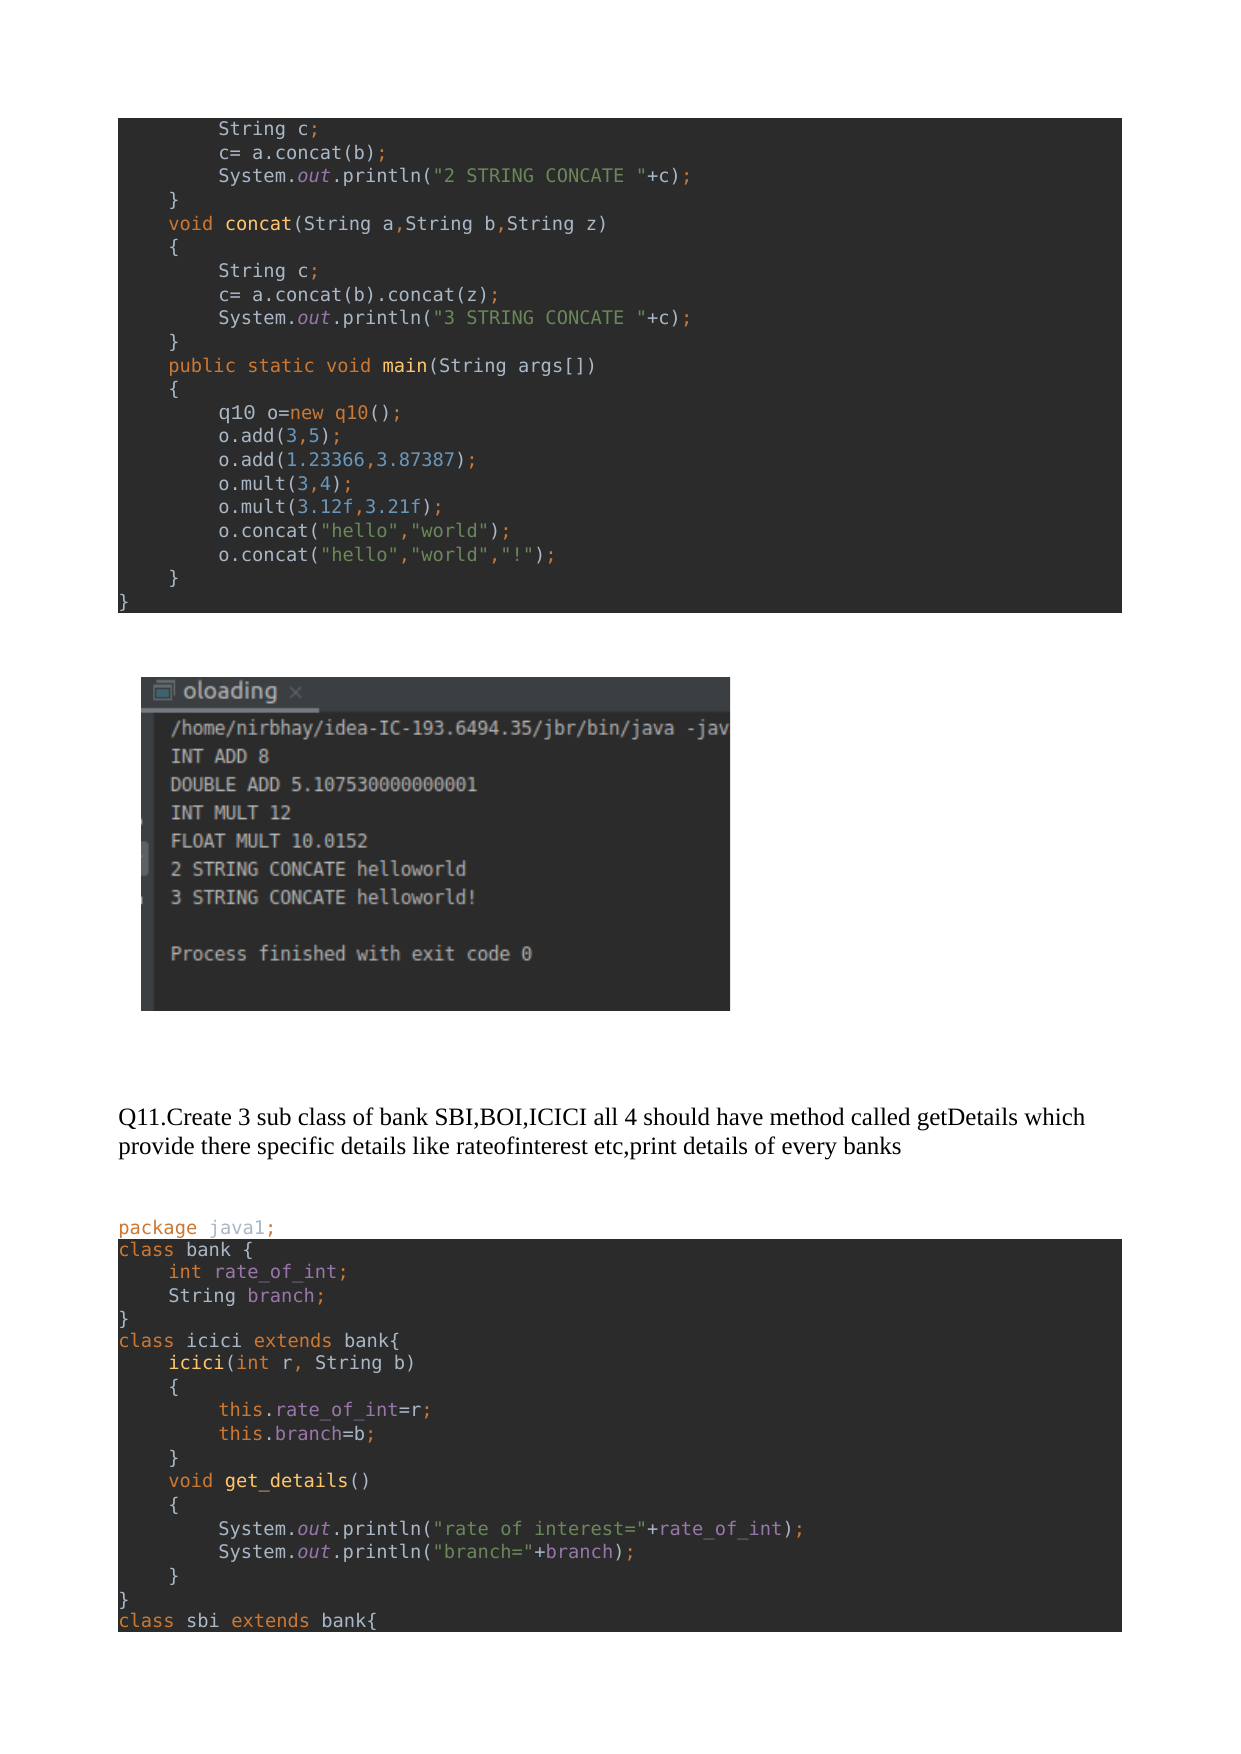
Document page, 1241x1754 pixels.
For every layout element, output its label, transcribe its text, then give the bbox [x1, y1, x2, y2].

text this.rate_of_int=r; [118, 1399, 1122, 1423]
text void get_details() [118, 1470, 1122, 1494]
text public static void main(String args[]) [118, 354, 1122, 378]
text { [118, 236, 1122, 260]
picture [141, 677, 731, 1011]
text } [118, 591, 1122, 613]
text } [118, 1447, 1122, 1470]
text q10 o=new q10(); [118, 402, 1122, 426]
text } [118, 1308, 1122, 1330]
text o.mult(3.12f,3.21f); [118, 496, 1122, 520]
text String c; [118, 118, 1122, 142]
text package java1; [118, 1217, 1122, 1239]
text } [118, 1565, 1122, 1589]
text int rate_of_int; [118, 1261, 1122, 1285]
text o.mult(3,4); [118, 473, 1122, 496]
text Q11.Create 3 sub class of bank SBI,BOI,ICICI all 4 should have method called getDetails which provide there specific details like rateofinterest etc,print details of every banks [118, 1074, 1122, 1189]
text System.out.println("rate of interest="+rate_of_int); [118, 1518, 1122, 1541]
text { [118, 1494, 1122, 1518]
text void concat(String a,String b,String z) [118, 213, 1122, 236]
text icici(int r, String b) [118, 1352, 1122, 1376]
text class bank { [118, 1239, 1122, 1261]
text System.out.println("branch="+branch); [118, 1541, 1122, 1565]
text String c; [118, 260, 1122, 284]
text { [118, 1376, 1122, 1399]
text System.out.println("3 STRING CONCATE "+c); [118, 307, 1122, 331]
text o.concat("hello","world"); [118, 520, 1122, 544]
text class icici extends bank{ [118, 1330, 1122, 1352]
text } [118, 567, 1122, 591]
text System.out.println("2 STRING CONCATE "+c); [118, 165, 1122, 189]
text } [118, 1589, 1122, 1611]
text this.branch=b; [118, 1423, 1122, 1447]
text c= a.concat(b).concat(z); [118, 284, 1122, 307]
text o.add(3,5); [118, 426, 1122, 449]
text o.add(1.23366,3.87387); [118, 449, 1122, 473]
text String branch; [118, 1285, 1122, 1308]
text o.concat("hello","world","!"); [118, 544, 1122, 567]
text c= a.concat(b); [118, 142, 1122, 165]
text class sbi extends bank{ [118, 1611, 1122, 1632]
text } [118, 331, 1122, 354]
text { [118, 378, 1122, 402]
text } [118, 189, 1122, 213]
